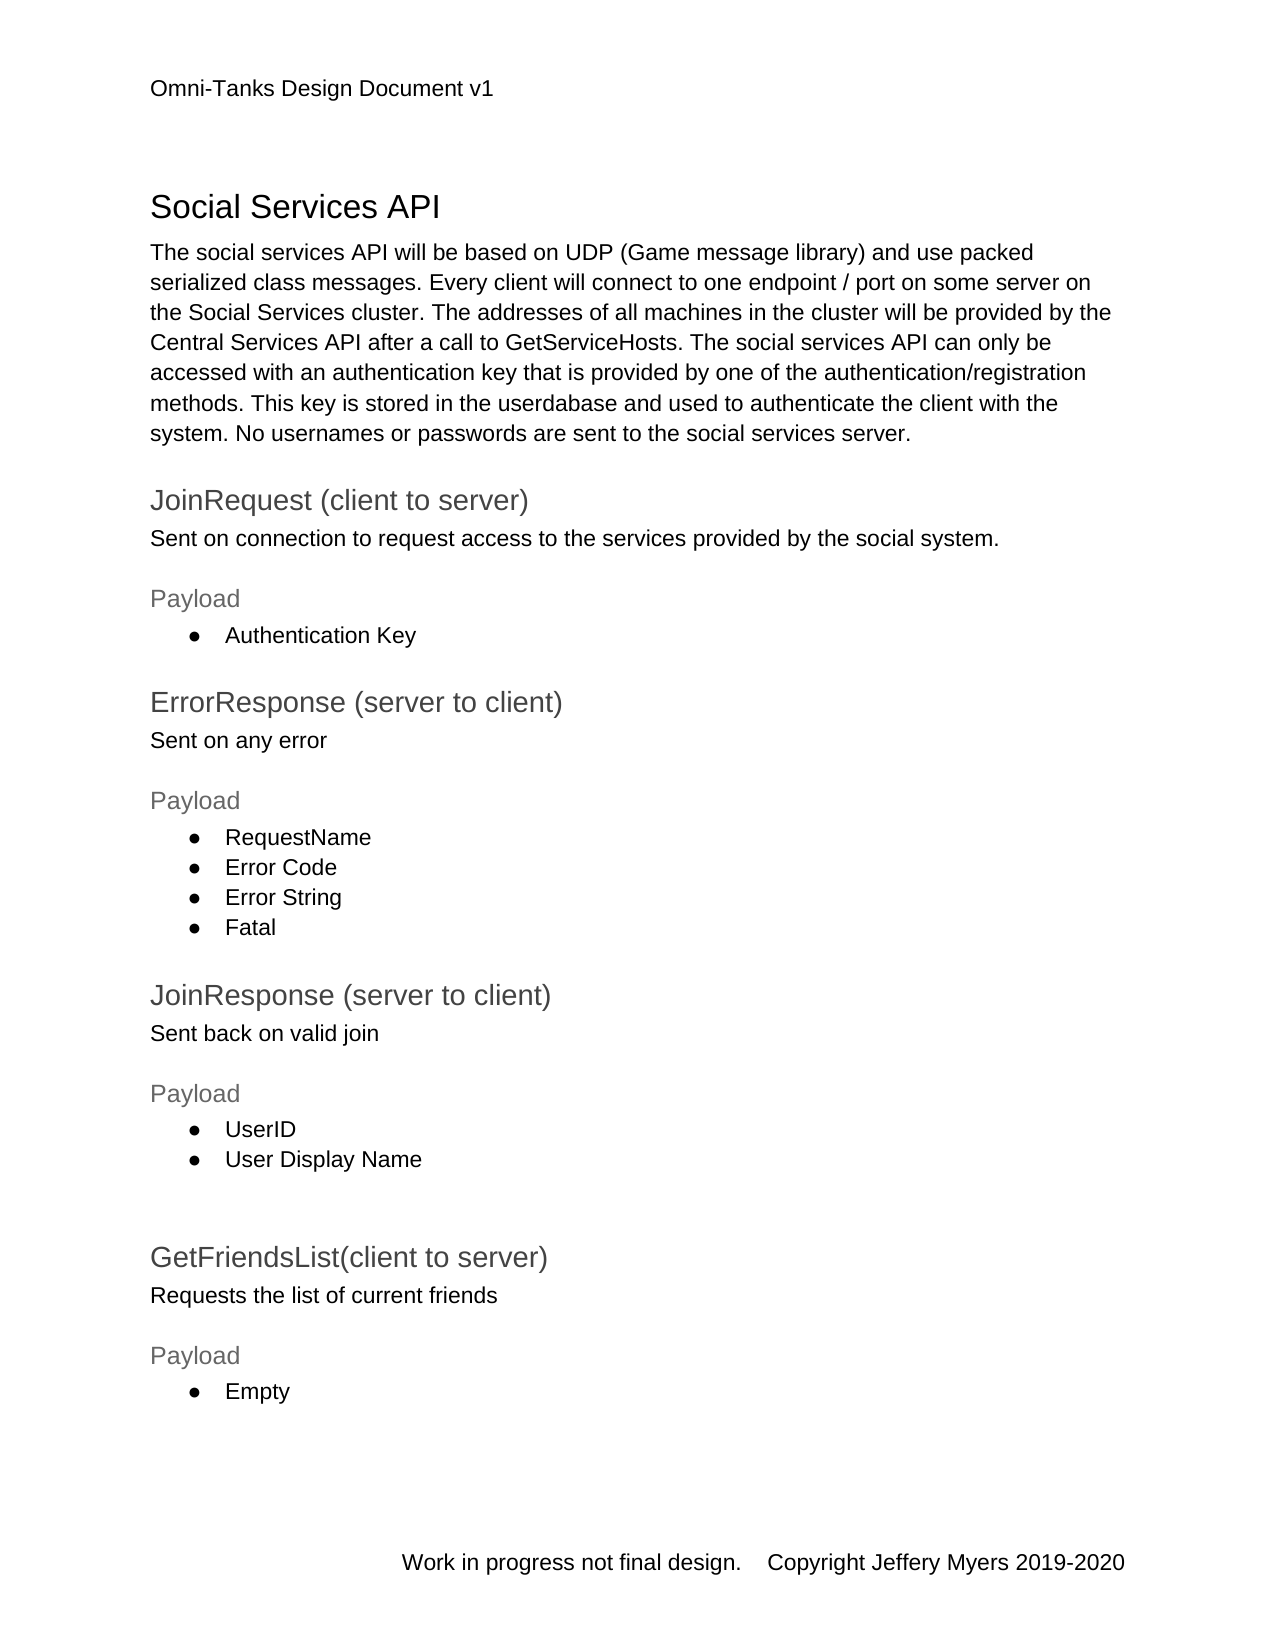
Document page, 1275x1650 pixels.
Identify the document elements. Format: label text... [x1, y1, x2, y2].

subtitle Social Services API [150, 187, 1125, 226]
list User Display Name [187, 1146, 1125, 1172]
list Fatal [187, 914, 1125, 940]
text Requests the list of current friends [150, 1282, 1125, 1308]
list Error String [187, 884, 1125, 910]
list Error Code [187, 854, 1125, 880]
subtitle Payload [150, 786, 1125, 815]
list RequestName [187, 823, 1125, 850]
subtitle Payload [150, 1341, 1125, 1370]
text Sent back on valid join [150, 1019, 1125, 1046]
list Authentication Key [187, 622, 1125, 648]
list UserID [187, 1116, 1125, 1142]
subtitle Payload [150, 1079, 1125, 1108]
subtitle Payload [150, 584, 1125, 613]
text Sent on connection to request access to the services provided by the social system. [150, 525, 1125, 551]
list Empty [187, 1378, 1125, 1404]
text Sent on any error [150, 727, 1125, 753]
text The social services API will be based on UDP (Game message library) and use packed serialized class messages. Every client will connect to one endpoint / port on some server on the Social Services cluster. The addresses of all machines in the cluster will be provided by the Central Services API after a call to GetServiceHosts. The social services API can only be accessed with an authentication key that is provided by one of the authentication/registration methods. This key is stored in the userdabase and used to authenticate the client with the system. No usernames or passwords are sent to the social services server. [150, 238, 1125, 446]
subtitle JoinResponse (server to client) [150, 978, 1125, 1011]
subtitle GetFriendsList(client to server) [150, 1240, 1125, 1273]
subtitle JoinRequest (client to server) [150, 483, 1125, 517]
subtitle ErrorResponse (server to client) [150, 685, 1125, 719]
